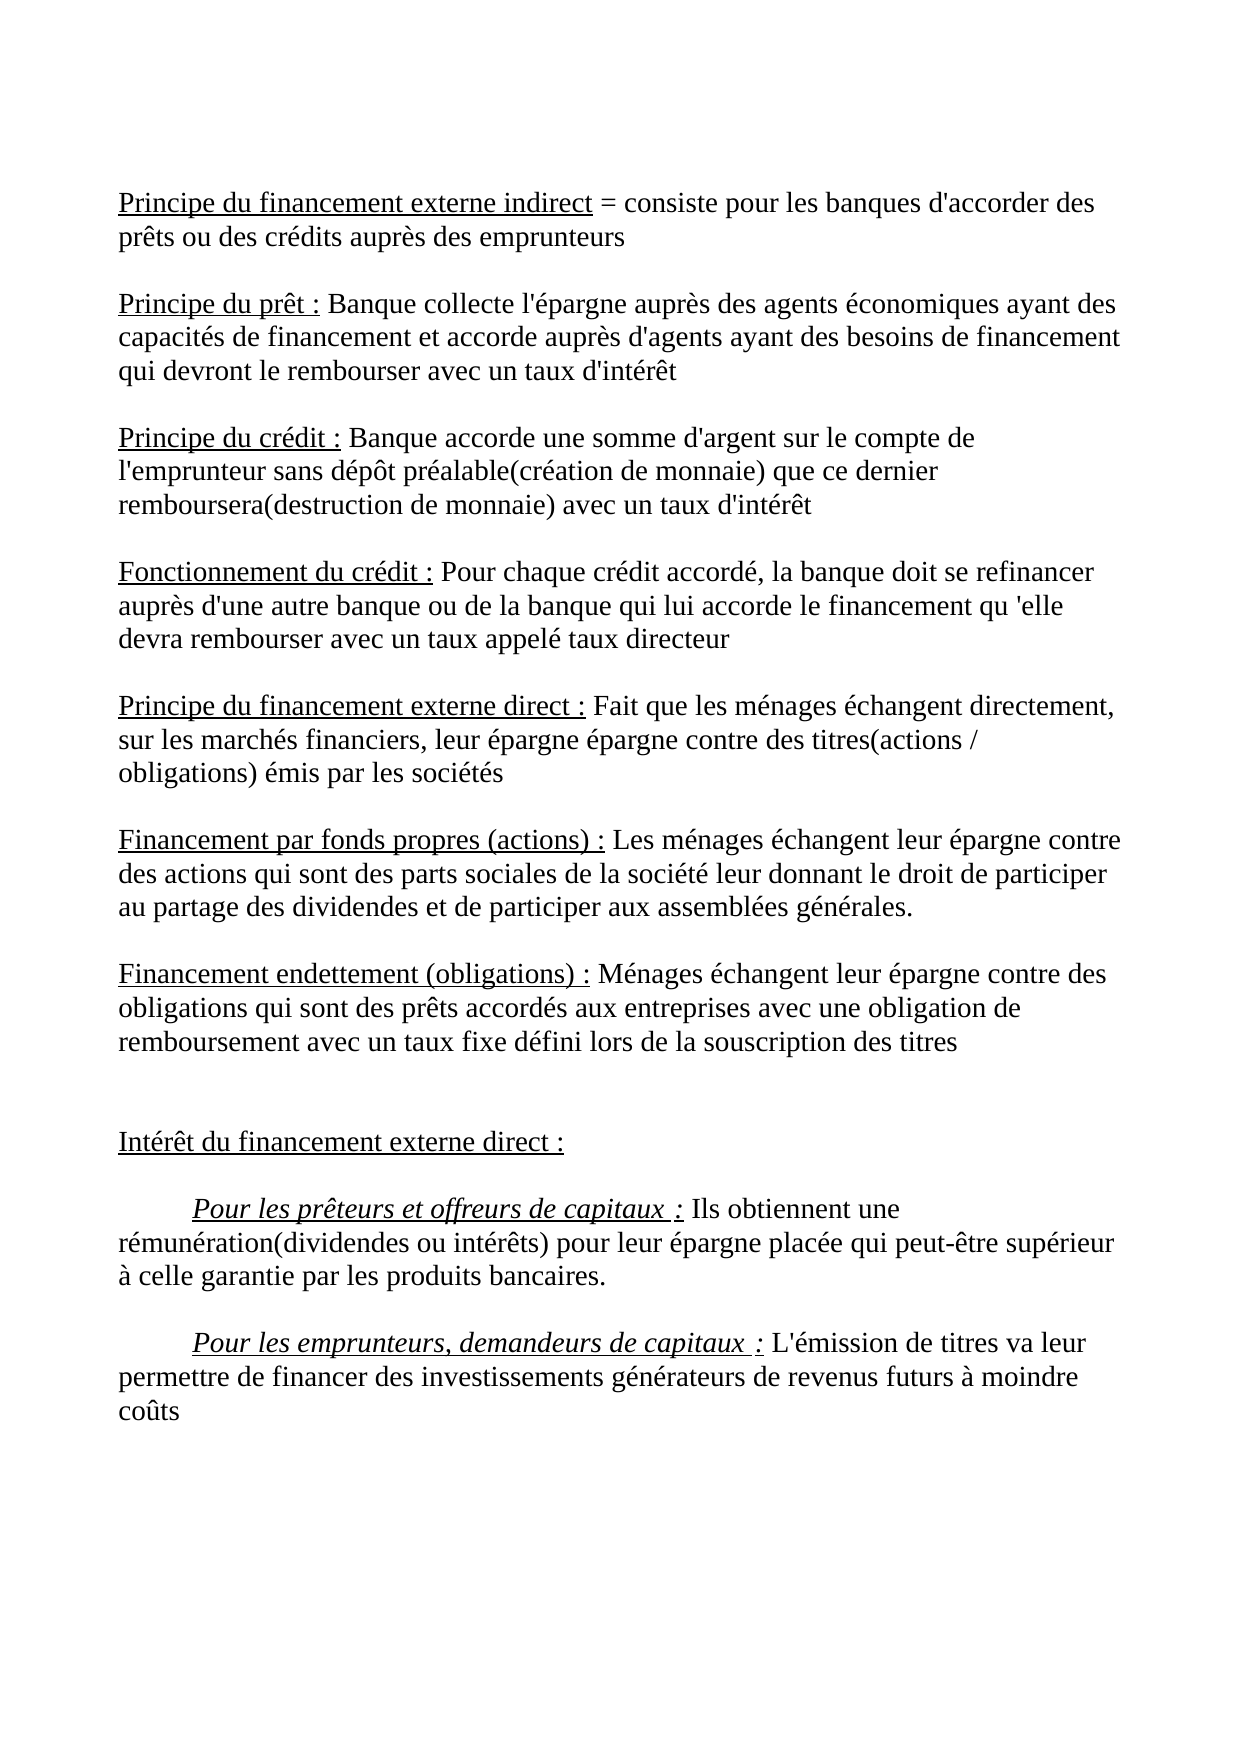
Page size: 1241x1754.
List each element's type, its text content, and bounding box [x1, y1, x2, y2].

text Principe du financement externe indirect = consiste pour les banques d'accorder des prêts ou des crédits auprès des emprunteurs [118, 185, 1122, 252]
text Pour les prêteurs et offreurs de capitaux : Ils obtiennent une rémunération(dividendes ou intérêts) pour leur épargne placée qui peut-être supérieur à celle garantie par les produits bancaires. [118, 1191, 1122, 1292]
text Principe du prêt : Banque collecte l'épargne auprès des agents économiques ayant des capacités de financement et accorde auprès d'agents ayant des besoins de financement qui devront le rembourser avec un taux d'intérêt [118, 286, 1122, 386]
text Financement par fonds propres (actions) : Les ménages échangent leur épargne contre des actions qui sont des parts sociales de la société leur donnant le droit de participer au partage des dividendes et de participer aux assemblées générales. [118, 822, 1122, 923]
text Pour les emprunteurs, demandeurs de capitaux : L'émission de titres va leur permettre de financer des investissements générateurs de revenus futurs à moindre coûts [118, 1326, 1122, 1426]
text Principe du financement externe direct : Fait que les ménages échangent directement, sur les marchés financiers, leur épargne épargne contre des titres(actions / obligations) émis par les sociétés [118, 688, 1122, 789]
text Fonctionnement du crédit : Pour chaque crédit accordé, la banque doit se refinancer auprès d'une autre banque ou de la banque qui lui accorde le financement qu 'elle devra rembourser avec un taux appelé taux directeur [118, 554, 1122, 655]
text Principe du crédit : Banque accorde une somme d'argent sur le compte de l'emprunteur sans dépôt préalable(création de monnaie) que ce dernier remboursera(destruction de monnaie) avec un taux d'intérêt [118, 420, 1122, 521]
text Intérêt du financement externe direct : [118, 1124, 1122, 1158]
text Financement endettement (obligations) : Ménages échangent leur épargne contre des obligations qui sont des prêts accordés aux entreprises avec une obligation de remboursement avec un taux fixe défini lors de la souscription des titres [118, 957, 1122, 1057]
